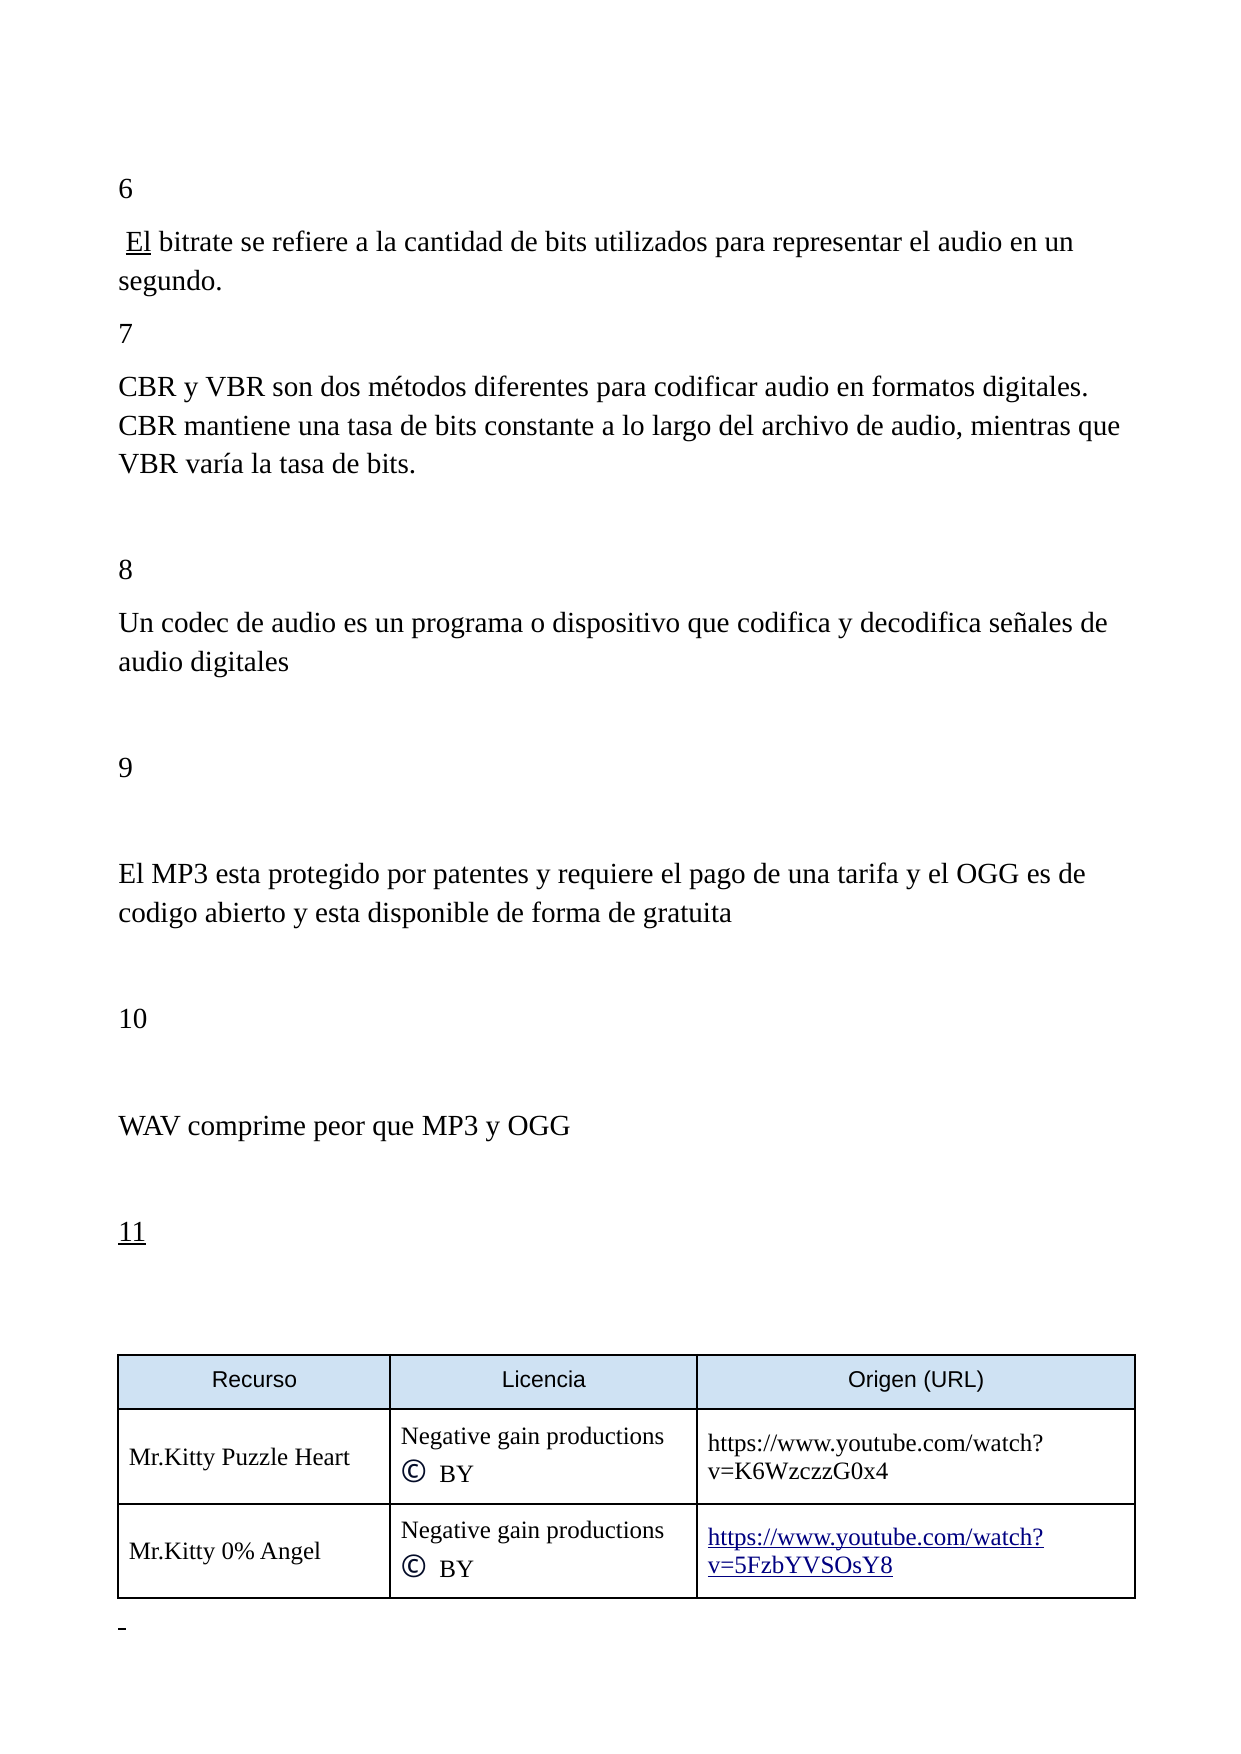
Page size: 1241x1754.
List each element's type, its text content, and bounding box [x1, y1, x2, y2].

table_cell https://www.youtube.com/watch?v=5FzbYVSOsY8 [698, 1505, 1134, 1597]
text 7 [118, 316, 1122, 349]
table_header Origen (URL) [698, 1356, 1134, 1408]
text El MP3 esta protegido por patentes y requiere el pago de una tarifa y el OGG es de codigo abierto y esta disponible de forma de gratuita [118, 857, 1122, 929]
table_cell Mr.Kitty 0% Angel [119, 1505, 389, 1597]
text CBR y VBR son dos métodos diferentes para codificar audio en formatos digitales. CBR mantiene una tasa de bits constante a lo largo del archivo de audio, mientras que VBR varía la tasa de bits. [118, 369, 1122, 480]
table_cell Negative gain productions © BY [391, 1410, 696, 1502]
table_header Licencia [391, 1356, 696, 1408]
table_cell Mr.Kitty Puzzle Heart [119, 1410, 389, 1502]
table_cell Negative gain productions © BY [391, 1505, 696, 1597]
text El bitrate se refiere a la cantidad de bits utilizados para representar el audio en un segundo. [118, 224, 1122, 296]
text 10 [118, 1001, 1122, 1035]
text 8 [118, 552, 1122, 586]
text WAV comprime peor que MP3 y OGG [118, 1108, 1122, 1141]
text Un codec de audio es un programa o dispositivo que codifica y decodifica señales de audio digitales [118, 606, 1122, 678]
text 6 [118, 171, 1122, 205]
text 9 [118, 750, 1122, 784]
table_cell https://www.youtube.com/watch?v=K6WzczzG0x4 [698, 1410, 1134, 1502]
table_header Recurso [119, 1356, 389, 1408]
text 11 [118, 1214, 1122, 1247]
